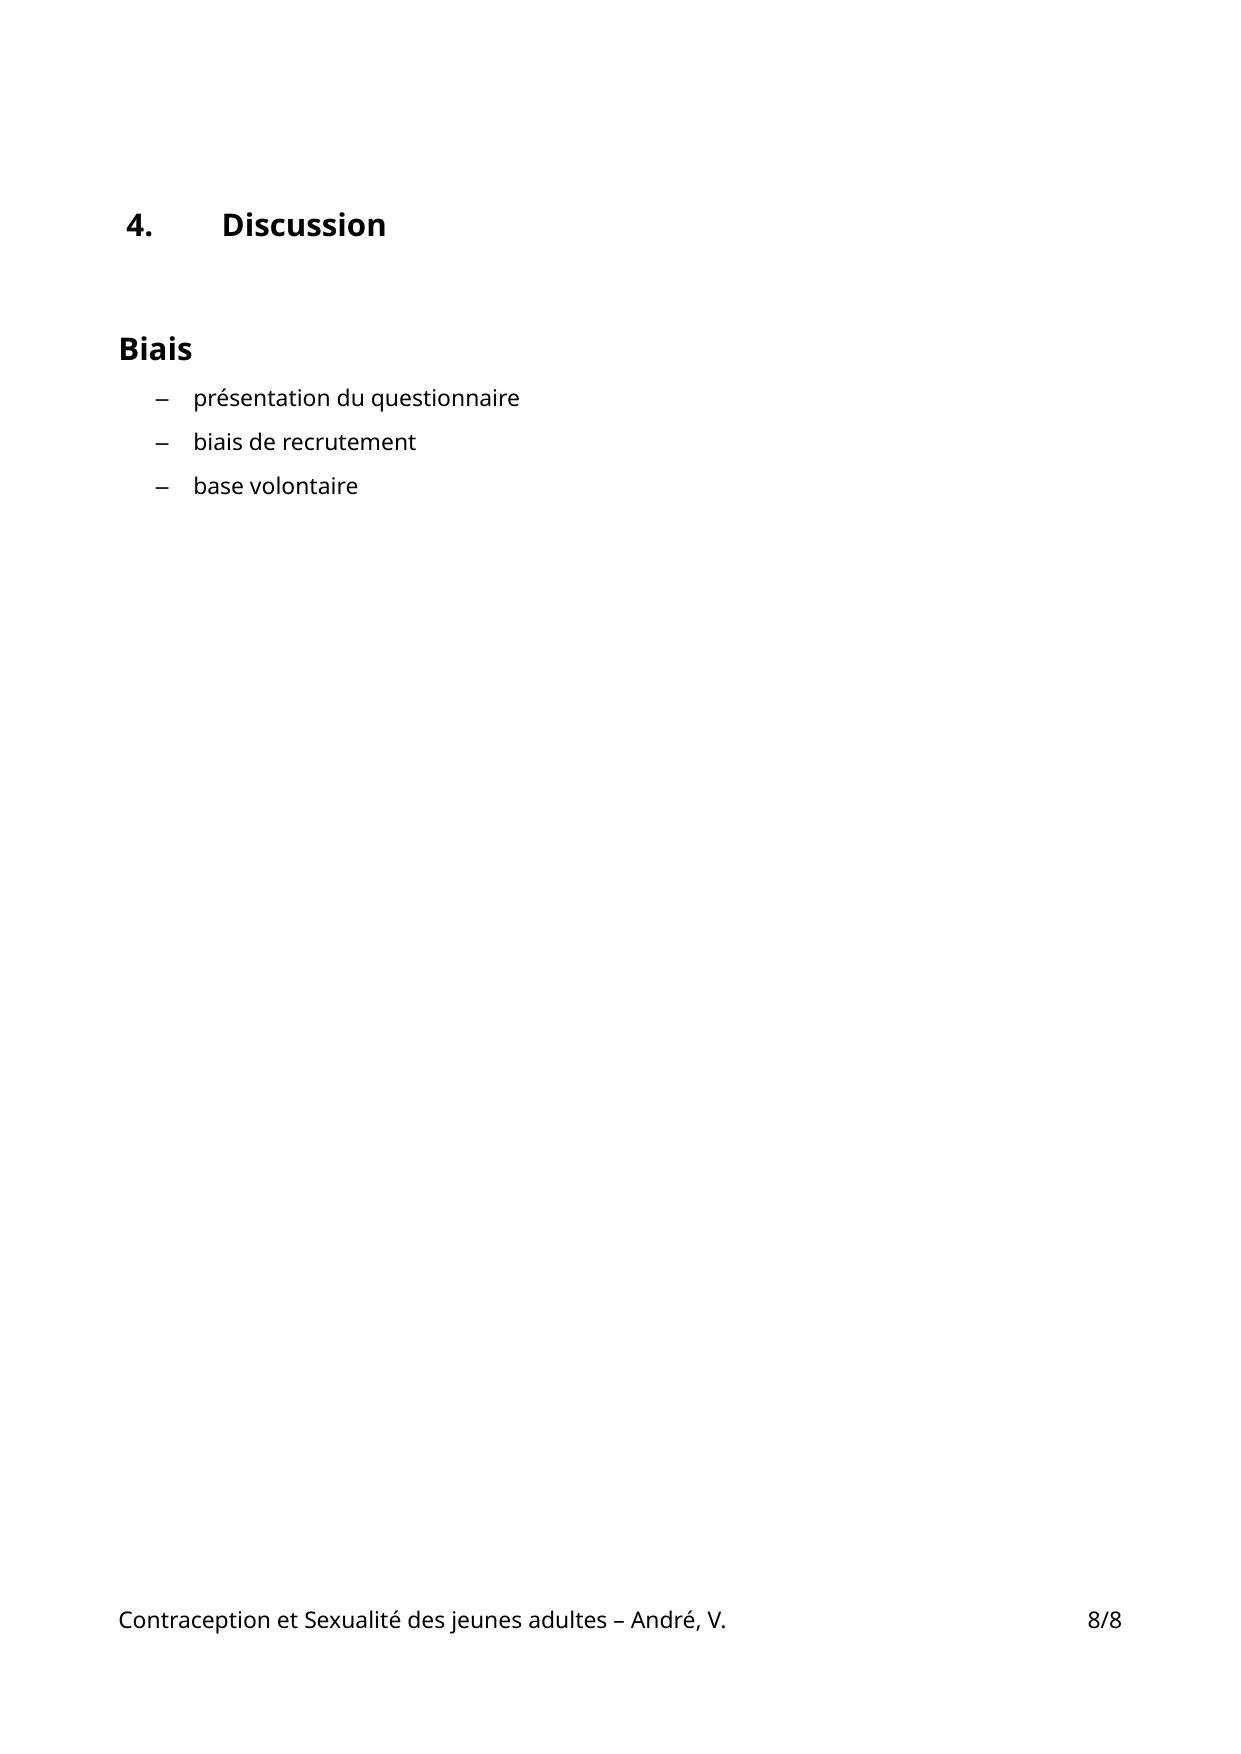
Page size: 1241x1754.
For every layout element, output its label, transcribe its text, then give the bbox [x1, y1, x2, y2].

subtitle Discussion [118, 203, 1122, 246]
list biais de recrutement [156, 426, 1122, 457]
list base volontaire [156, 470, 1122, 501]
subtitle Biais [118, 327, 1122, 370]
list présentation du questionnaire [156, 382, 1122, 413]
